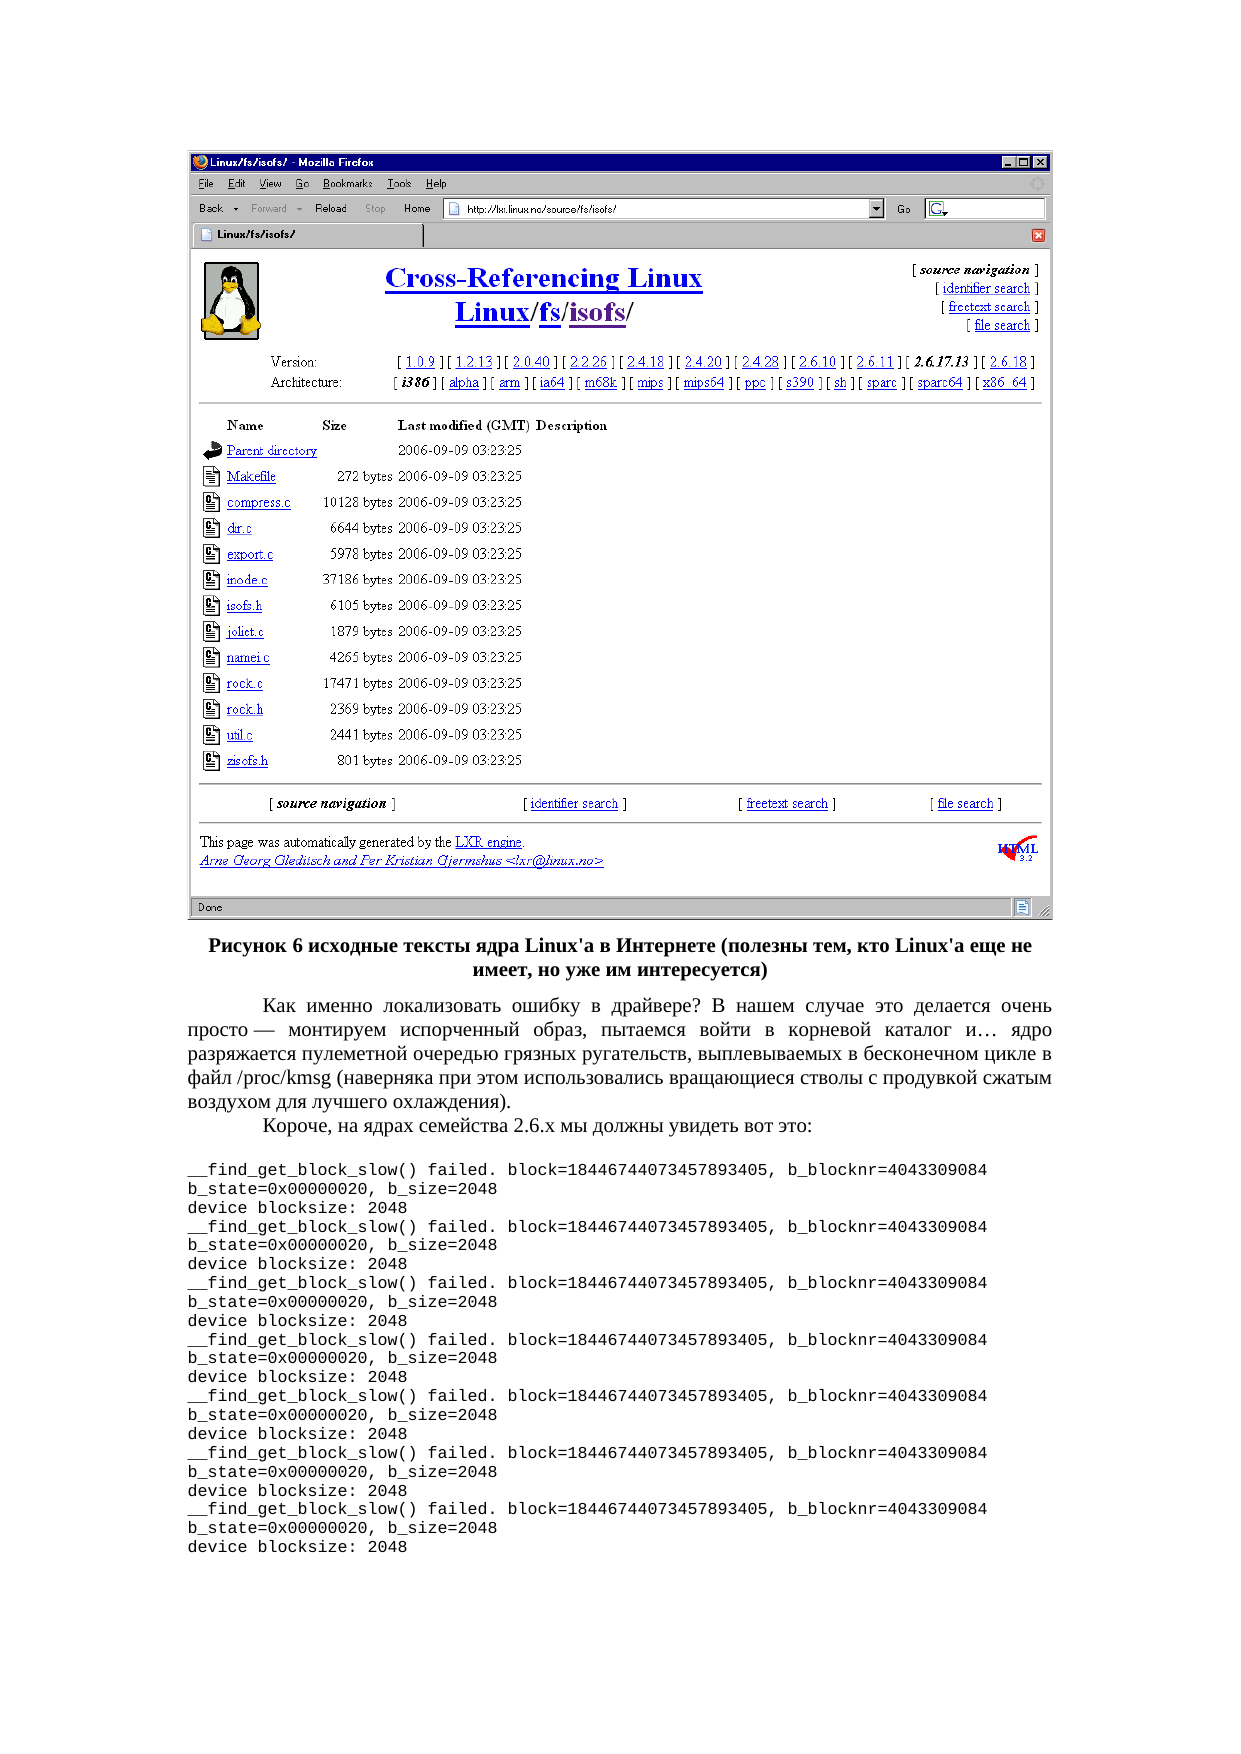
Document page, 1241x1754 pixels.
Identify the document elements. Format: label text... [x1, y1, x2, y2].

text __find_get_block_slow() failed. block=18446744073457893405, b_blocknr=4043309084 [187, 1501, 1053, 1520]
text b_state=0x00000020, b_size=2048 [187, 1237, 1053, 1256]
text __find_get_block_slow() failed. block=18446744073457893405, b_blocknr=4043309084 [187, 1444, 1053, 1463]
text device blocksize: 2048 [187, 1199, 1053, 1218]
text device blocksize: 2048 [187, 1426, 1053, 1444]
text b_state=0x00000020, b_size=2048 [187, 1350, 1053, 1369]
text device blocksize: 2048 [187, 1256, 1053, 1275]
text b_state=0x00000020, b_size=2048 [187, 1180, 1053, 1199]
text device blocksize: 2048 [187, 1482, 1053, 1501]
text Короче, на ядрах семейства 2.6.х мы должны увидеть вот это: [187, 1113, 1053, 1137]
picture [187, 150, 1053, 920]
text __find_get_block_slow() failed. block=18446744073457893405, b_blocknr=4043309084 [187, 1331, 1053, 1350]
text Как именно локализовать ошибку в драйвере? В нашем случае это делается очень просто — монтируем испорченный образ, пытаемся войти в корневой каталог и… ядро разряжается пулеметной очередью грязных ругательств, выплевываемых в бесконечном цикле в файл /proc/kmsg (наверняка при этом использовались вращающиеся стволы с продувкой сжатым воздухом для лучшего охлаждения). [187, 993, 1053, 1113]
text b_state=0x00000020, b_size=2048 [187, 1520, 1053, 1539]
text __find_get_block_slow() failed. block=18446744073457893405, b_blocknr=4043309084 [187, 1275, 1053, 1293]
text __find_get_block_slow() failed. block=18446744073457893405, b_blocknr=4043309084 [187, 1388, 1053, 1407]
text Рисунок 6 исходные тексты ядра Linux'а в Интернете (полезны тем, кто Linux'а еще не имеет, но уже им интересуется) [187, 932, 1053, 981]
text b_state=0x00000020, b_size=2048 [187, 1407, 1053, 1426]
text device blocksize: 2048 [187, 1369, 1053, 1388]
text __find_get_block_slow() failed. block=18446744073457893405, b_blocknr=4043309084 [187, 1218, 1053, 1237]
text __find_get_block_slow() failed. block=18446744073457893405, b_blocknr=4043309084 [187, 1162, 1053, 1180]
text device blocksize: 2048 [187, 1312, 1053, 1331]
text b_state=0x00000020, b_size=2048 [187, 1463, 1053, 1482]
text b_state=0x00000020, b_size=2048 [187, 1293, 1053, 1312]
text device blocksize: 2048 [187, 1539, 1053, 1557]
